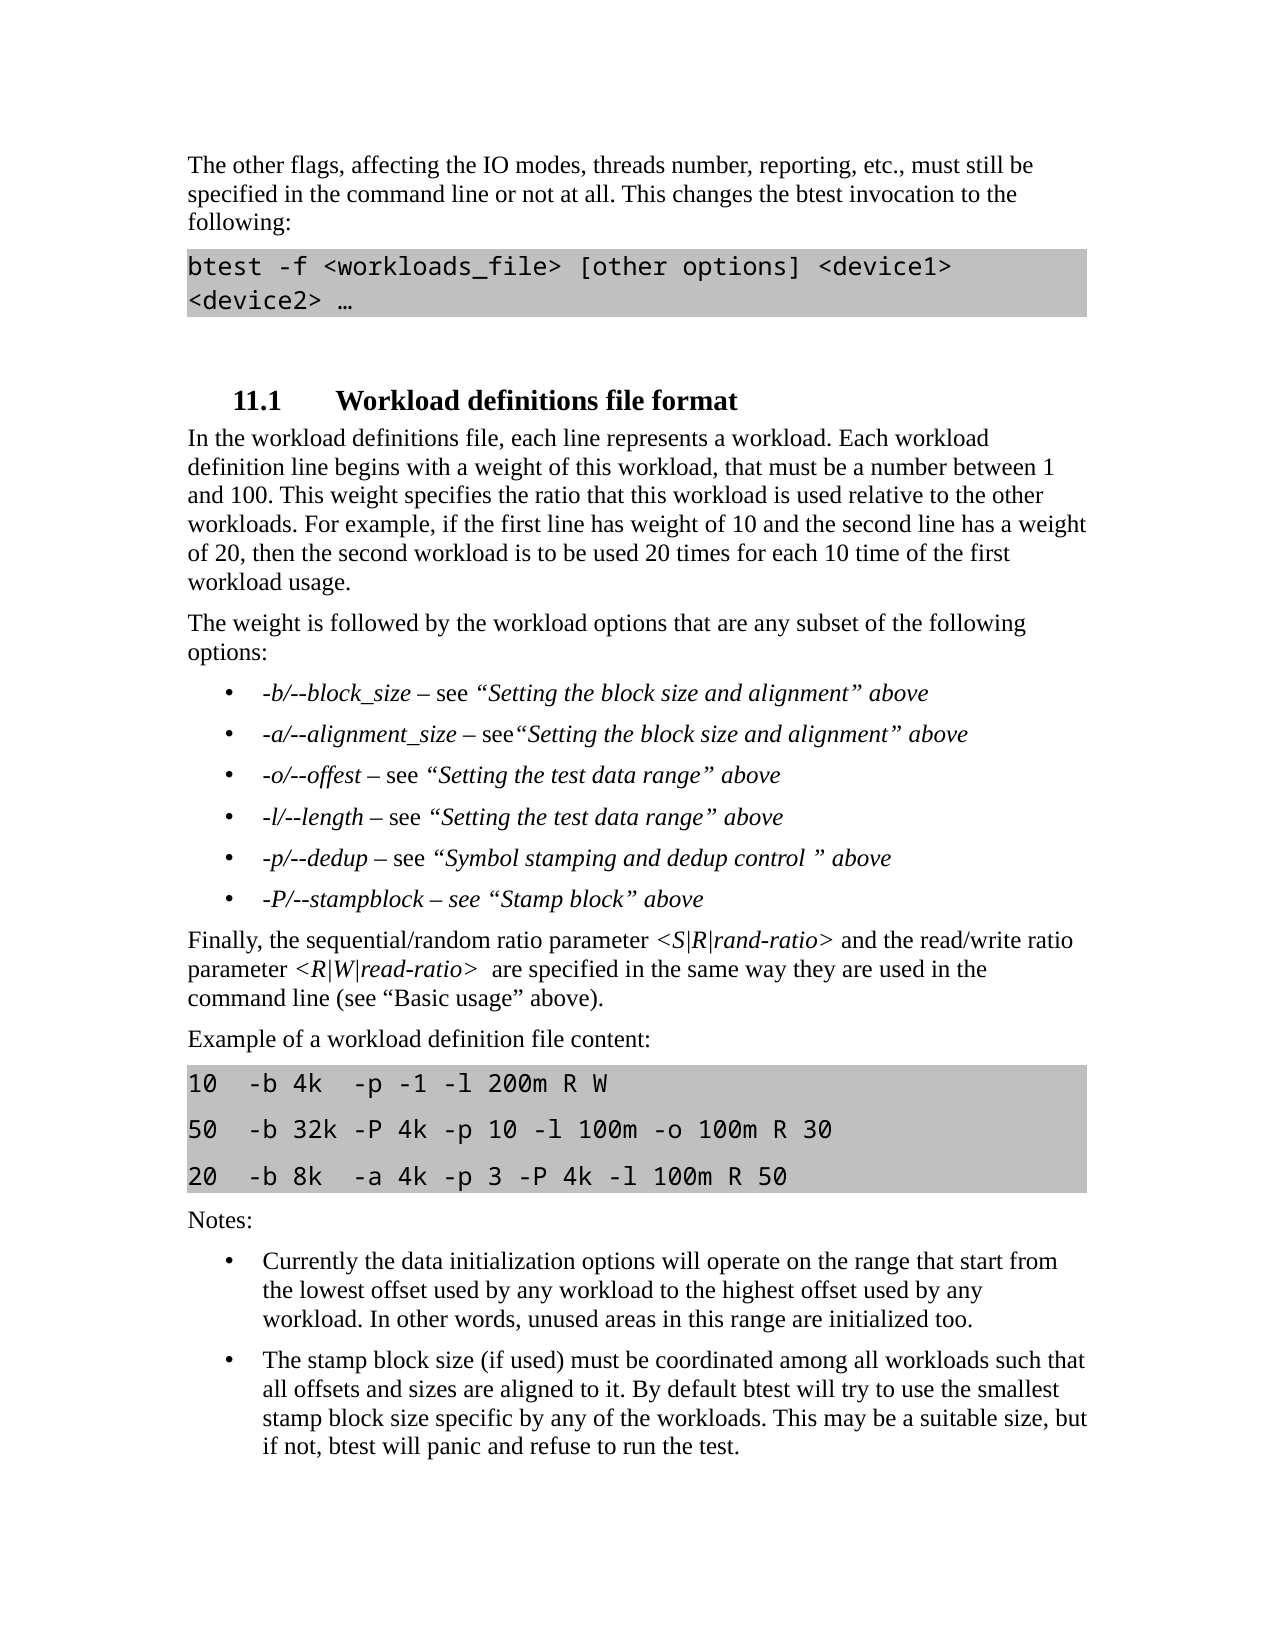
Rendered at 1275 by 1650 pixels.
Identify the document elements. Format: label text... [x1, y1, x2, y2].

text Example of a workload definition file content: [187, 1024, 1087, 1053]
text The weight is followed by the workload options that are any subset of the following options: [187, 608, 1087, 665]
text 10 -b 4k -p -1 -l 200m R W [187, 1065, 1087, 1099]
list -P/--stampblock – see “Stamp block” above [225, 884, 1087, 913]
list -p/--dedup – see “Symbol stamping and dedup control ” above [225, 843, 1087, 872]
subtitle Workload definitions file format [225, 383, 1087, 417]
list -o/--offest – see “Setting the test data range” above [225, 760, 1087, 789]
list -a/--alignment_size – see“Setting the block size and alignment” above [225, 719, 1087, 748]
list The stamp block size (if used) must be coordinated among all workloads such that all offsets and sizes are aligned to it. By default btest will try to use the smallest stamp block size specific by any of the workloads. This may be a suitable size, but if not, btest will panic and refuse to run the test. [225, 1345, 1087, 1460]
text In the workload definitions file, each line represents a workload. Each workload definition line begins with a weight of this workload, that must be a number between 1 and 100. This weight specifies the ratio that this workload is used relative to the other workloads. For example, if the first line has weight of 10 and the second line has a weight of 20, then the second workload is to be used 20 times for each 10 time of the first workload usage. [187, 423, 1087, 595]
text 20 -b 8k -a 4k -p 3 -P 4k -l 100m R 50 [187, 1158, 1087, 1193]
text 50 -b 32k -P 4k -p 10 -l 100m -o 100m R 30 [187, 1112, 1087, 1146]
text Finally, the sequential/random ratio parameter <S|R|rand-ratio> and the read/write ratio parameter <R|W|read-ratio> are specified in the same way they are used in the command line (see “Basic usage” above). [187, 925, 1087, 1012]
list -b/--block_size – see “Setting the block size and alignment” above [225, 678, 1087, 707]
text The other flags, affecting the IO modes, threads number, reporting, etc., must still be specified in the command line or not at all. This changes the btest invocation to the following: [187, 150, 1087, 236]
text btest -f <workloads_file> [other options] <device1> <device2> … [187, 249, 1087, 317]
list -l/--length – see “Setting the test data range” above [225, 802, 1087, 830]
list Currently the data initialization options will operate on the range that start from the lowest offset used by any workload to the highest offset used by any workload. In other words, unused areas in this range are initialized too. [225, 1246, 1087, 1333]
text Notes: [187, 1205, 1087, 1234]
